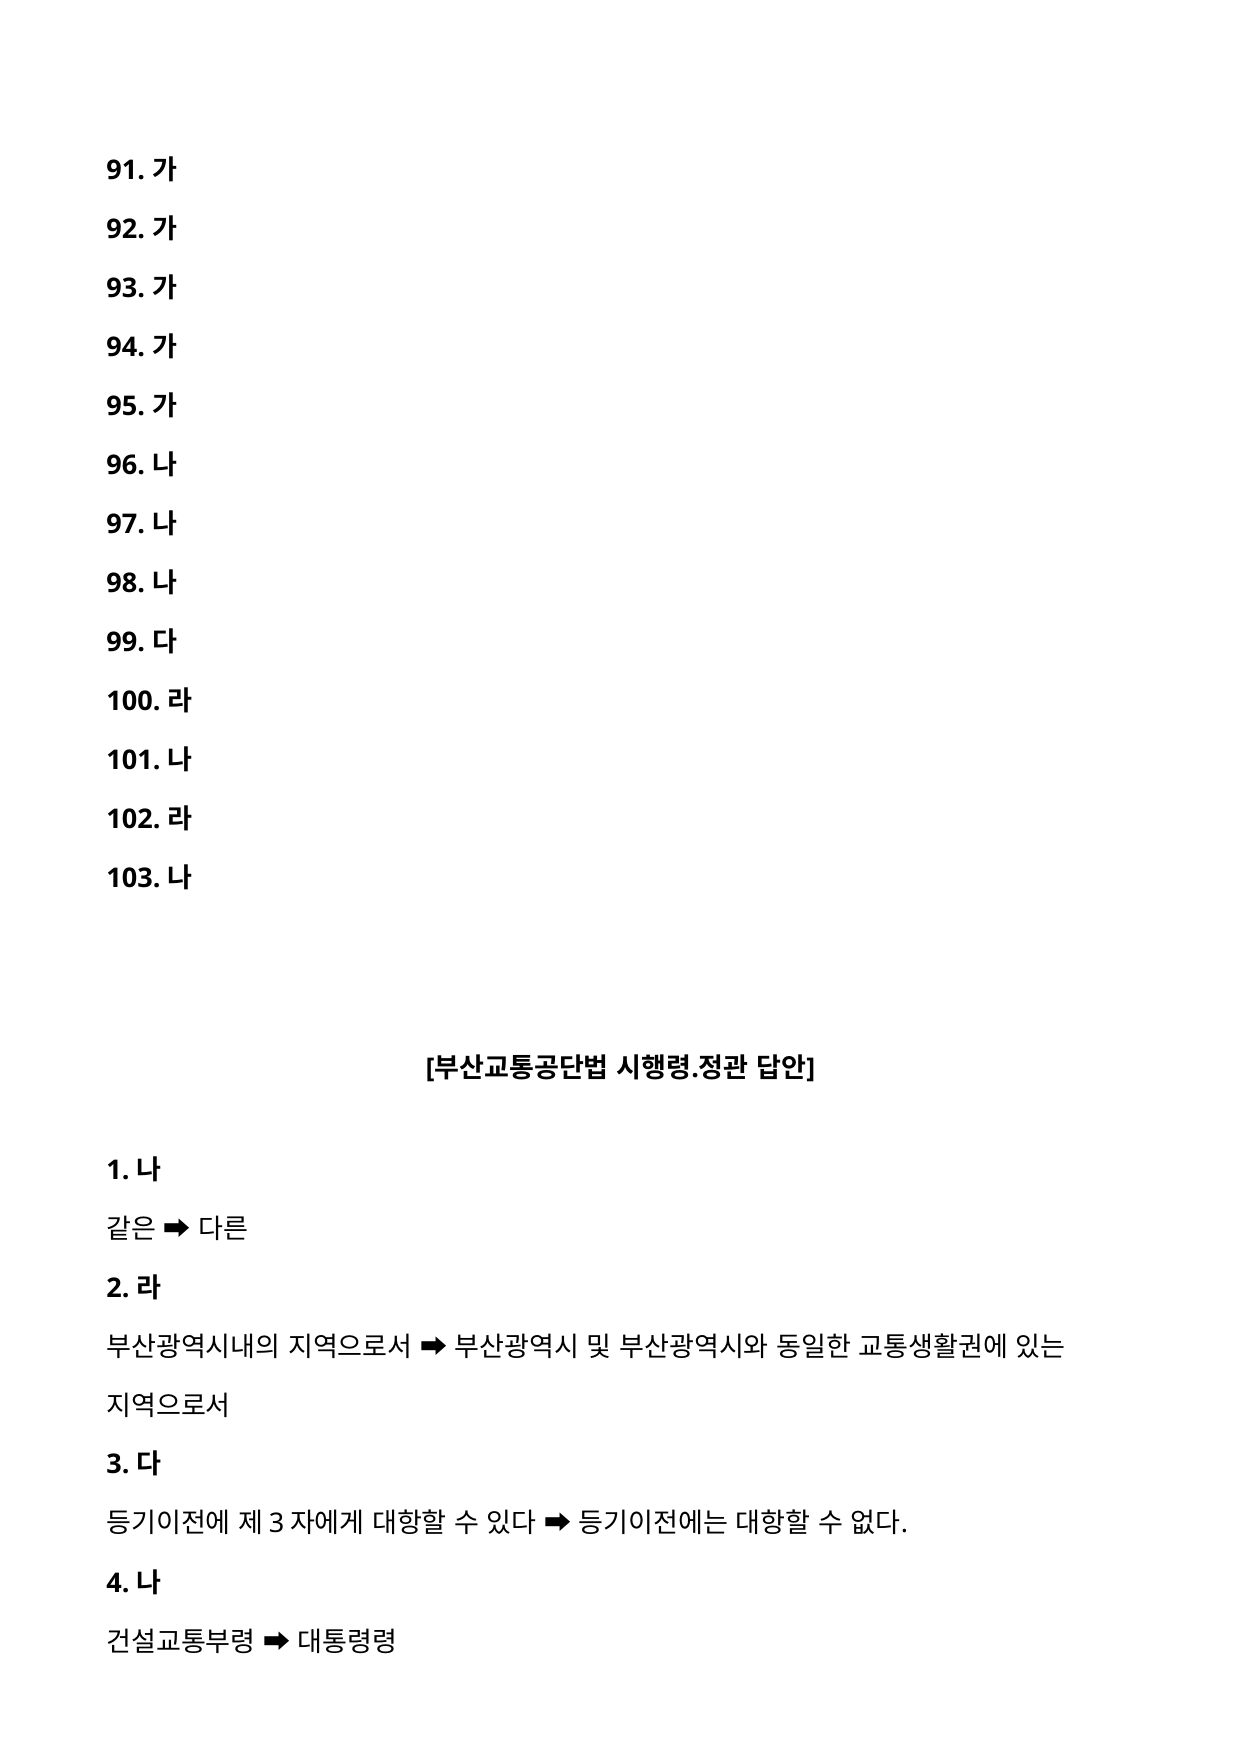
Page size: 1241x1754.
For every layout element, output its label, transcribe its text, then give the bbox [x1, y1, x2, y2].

text 2. 라 [106, 1266, 1134, 1305]
text 95. 가 [106, 384, 1134, 423]
text 94. 가 [106, 325, 1134, 364]
text [부산교통공단법 시행령.정관 답안] [106, 1046, 1134, 1085]
text 3. 다 [106, 1442, 1134, 1482]
text 96. 나 [106, 443, 1134, 482]
text 102. 라 [106, 797, 1134, 837]
text 97. 나 [106, 502, 1134, 541]
text 1. 나 [106, 1148, 1134, 1187]
text 92. 가 [106, 207, 1134, 246]
text 93. 가 [106, 266, 1134, 305]
text 같은 ➡ 다른 [106, 1207, 1134, 1246]
text 건설교통부령 ➡ 대통령령 [106, 1619, 1134, 1659]
text 99. 다 [106, 620, 1134, 659]
text 등기이전에 제3자에게 대항할 수 있다 ➡ 등기이전에는 대항할 수 없다. [106, 1501, 1134, 1541]
text 91. 가 [106, 148, 1134, 187]
text 4. 나 [106, 1561, 1134, 1600]
text 101. 나 [106, 738, 1134, 778]
text 부산광역시내의 지역으로서 ➡ 부산광역시 및 부산광역시와 동일한 교통생활권에 있는 지역으로서 [106, 1325, 1134, 1423]
text 98. 나 [106, 561, 1134, 600]
text 103. 나 [106, 856, 1134, 896]
text 100. 라 [106, 679, 1134, 718]
